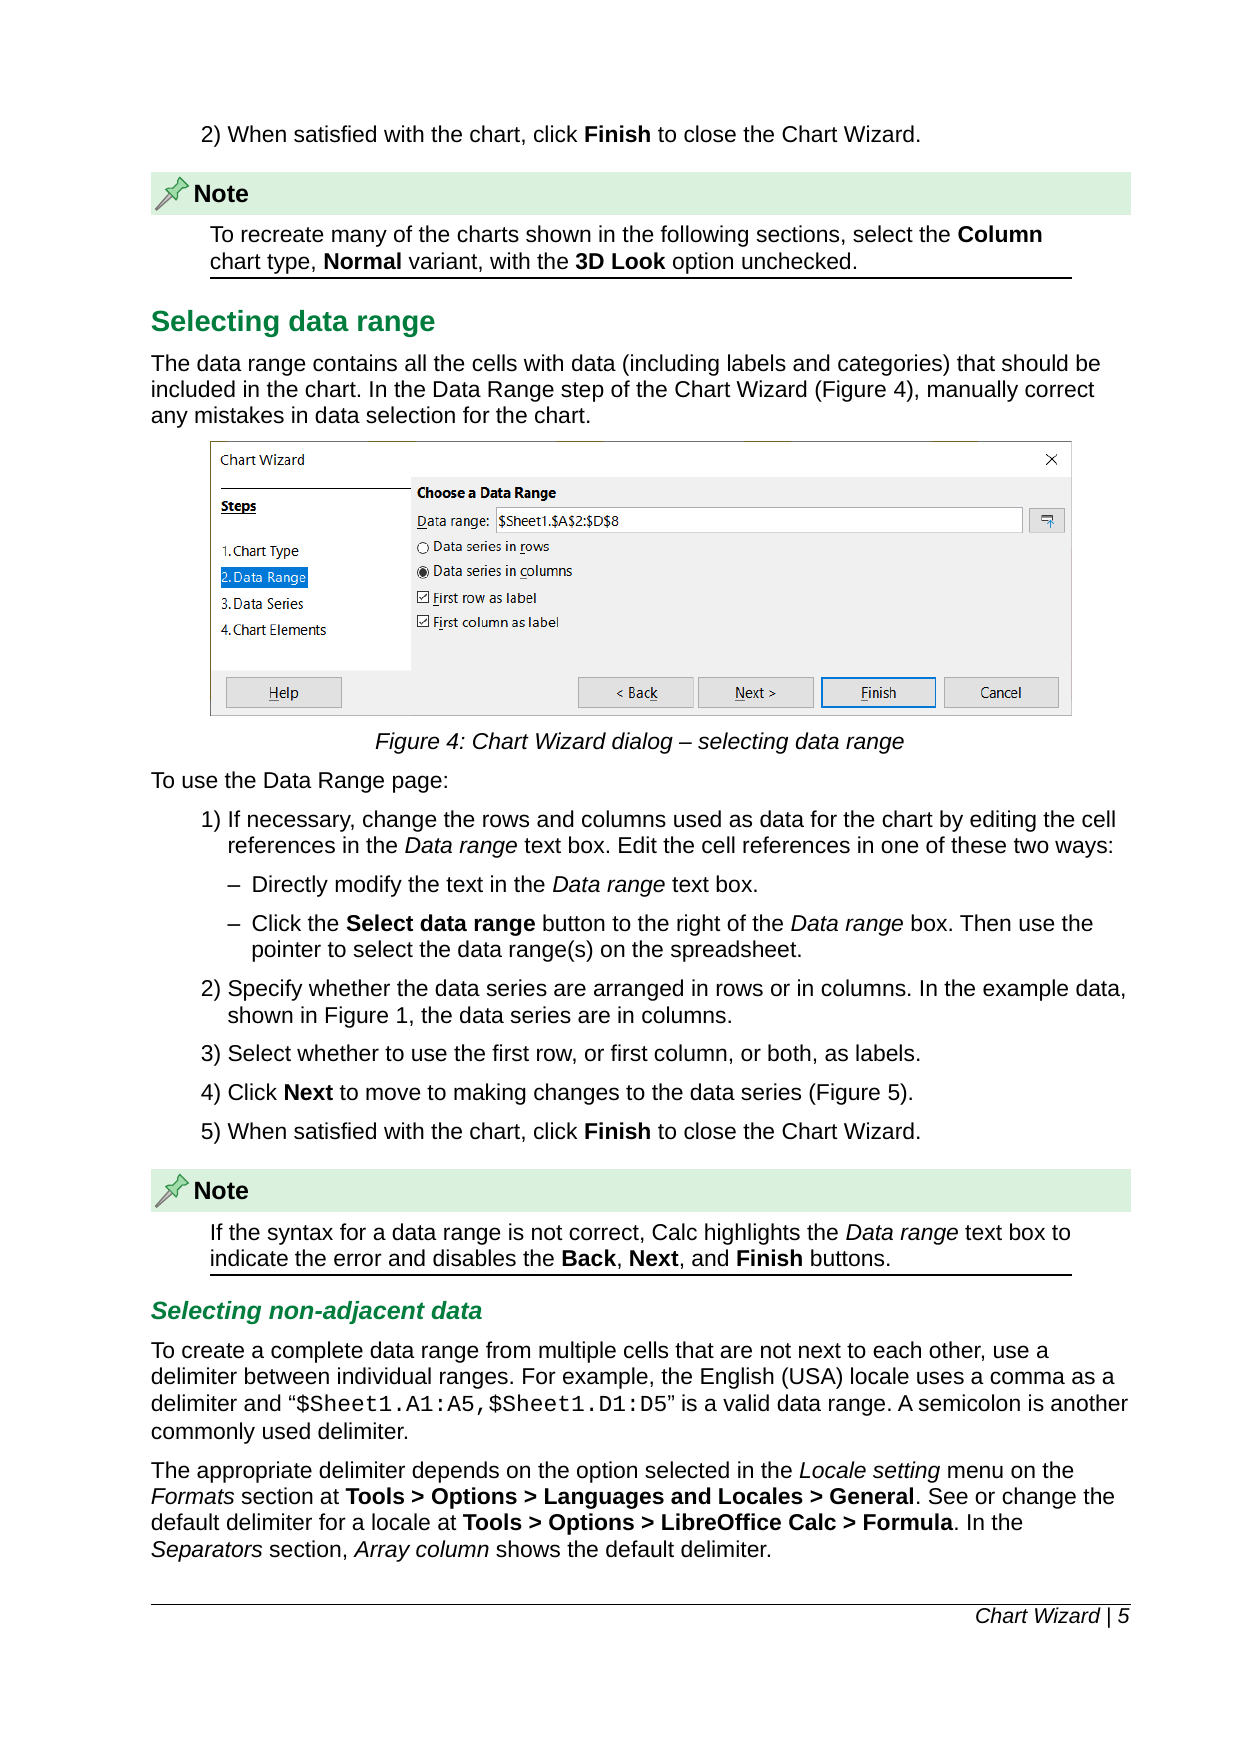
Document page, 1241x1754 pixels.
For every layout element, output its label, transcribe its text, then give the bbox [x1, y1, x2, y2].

subtitle Selecting non-adjacent data [151, 1296, 1131, 1324]
list Specify whether the data series are arranged in rows or in columns. In the example data, shown in Figure 1, the data series are in columns. [227, 975, 1131, 1028]
list Select whether to use the first row, or first column, or both, as labels. [227, 1040, 1131, 1067]
text If the syntax for a data range is not correct, Calc highlights the Data range text box to indicate the error and disables the Back, Next, and Finish buttons. [209, 1218, 1072, 1276]
text To recreate many of the charts shown in the following sections, select the Column chart type, Normal variant, with the 3D Look option unchecked. [209, 221, 1072, 279]
list When satisfied with the chart, click Finish to close the Chart Wizard. [227, 1118, 1131, 1144]
text The appropriate delimiter depends on the option selected in the Locale setting menu on the Formats section at Tools > Options > Languages and Locales > General. See or change the default delimiter for a locale at Tools > Options > LibreOffice Calc > Formula. In the Separators section, Array column shows the default delimiter. [151, 1457, 1131, 1562]
text The data range contains all the cells with data (including labels and categories) that should be included in the chart. In the Data Range step of the Chart Wizard (Figure 4), manually correct any mistakes in data selection for the chart. [151, 350, 1131, 429]
text To create a complete data range from multiple cells that are not next to each other, use a delimiter between individual ranges. For example, the English (USA) locale uses a comma as a delimiter and “$Sheet1.A1:A5,$Sheet1.D1:D5” is a valid data range. A semicolon is another commonly used delimiter. [151, 1337, 1131, 1444]
picture [210, 441, 1072, 716]
list When satisfied with the chart, click Finish to close the Chart Wizard. [227, 121, 1131, 147]
list If necessary, change the rows and columns used as data for the chart by editing the cell references in the Data range text box. Edit the cell references in one of these two ways: [227, 806, 1131, 859]
list Click Next to move to making changes to the data series (Figure 5). [227, 1079, 1131, 1106]
subtitle Selecting data range [151, 304, 1131, 337]
list To use the Data Range page: [151, 767, 1131, 793]
list Directly modify the text in the Data range text box. [227, 871, 1131, 897]
text Figure 4: Chart Wizard dialog – selecting data range [210, 728, 1072, 755]
subtitle Note [151, 1169, 1131, 1212]
list Click the Select data range button to the right of the Data range box. Then use the pointer to select the data range(s) on the spreadsheet. [227, 910, 1131, 963]
subtitle Note [151, 172, 1131, 215]
